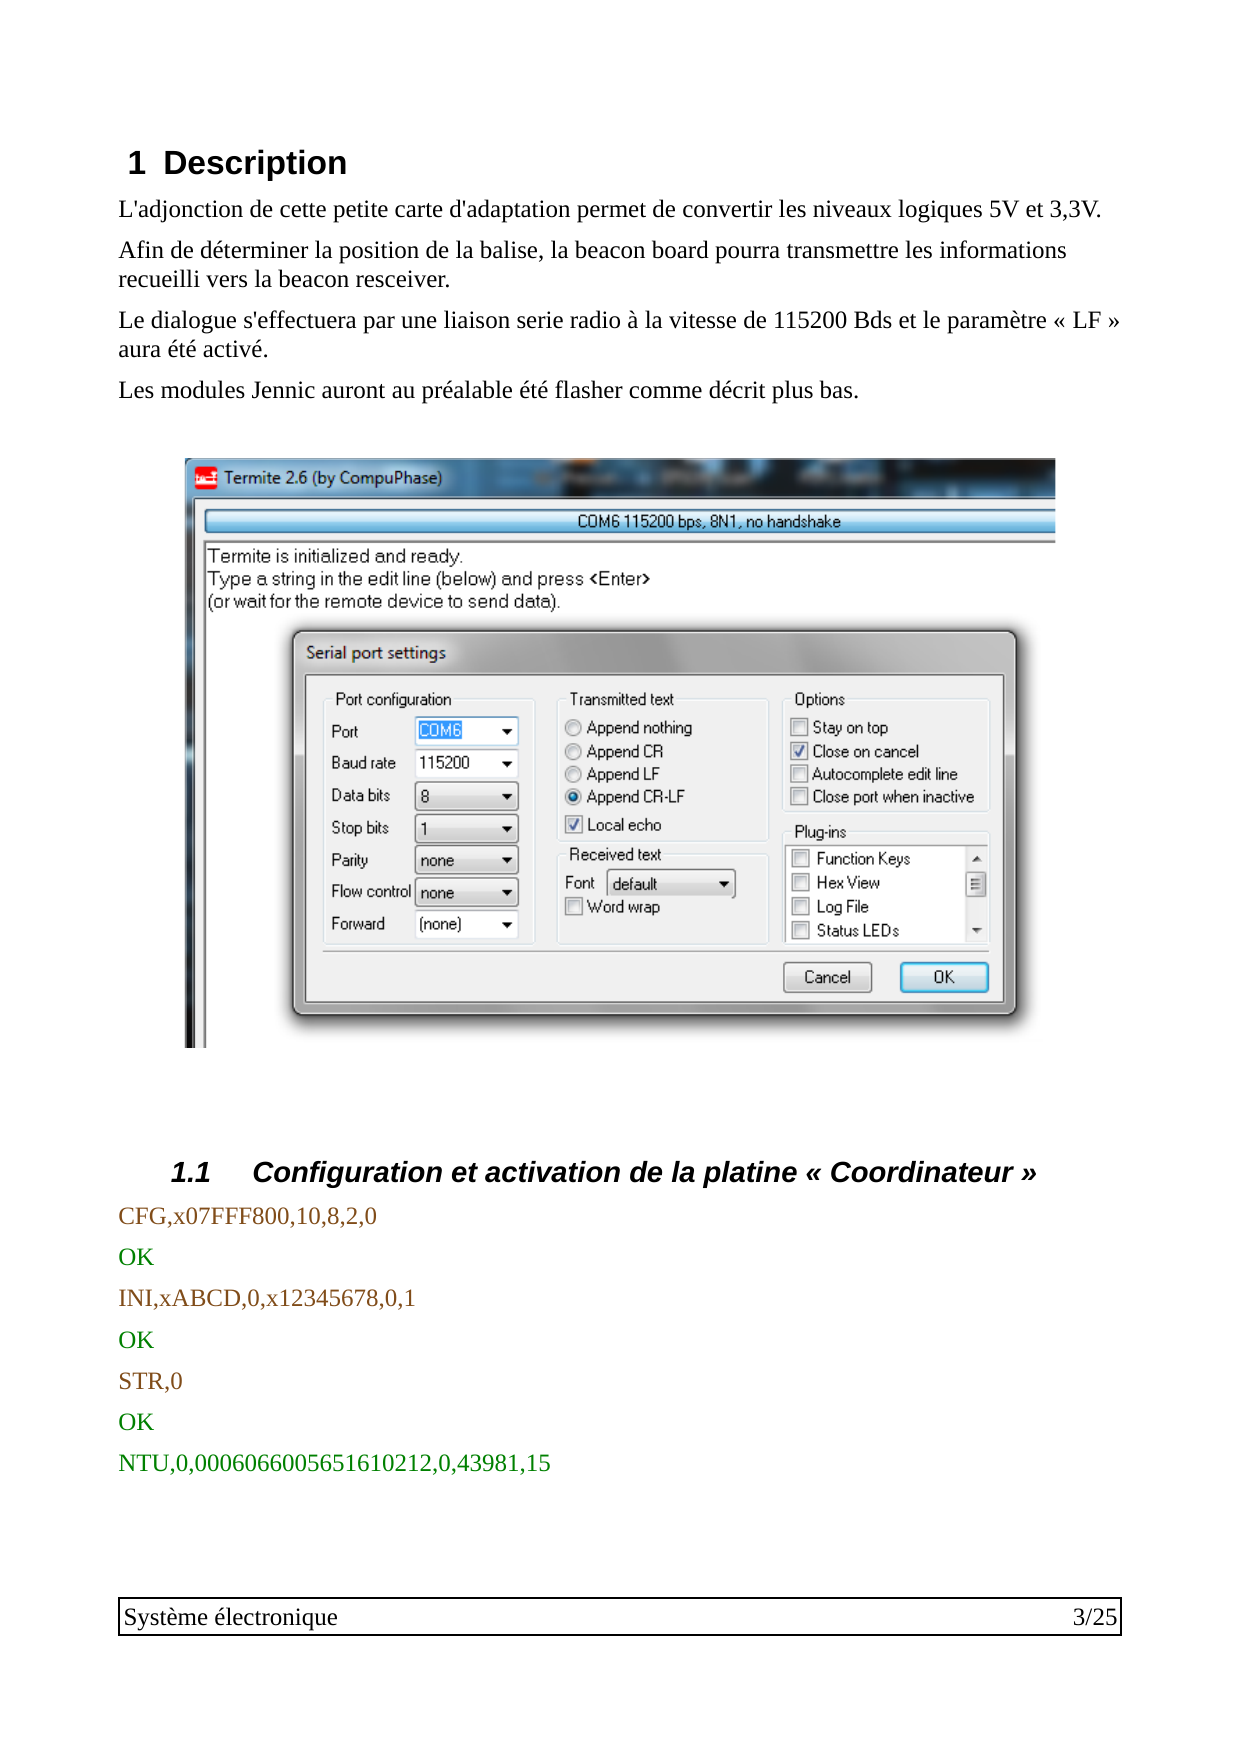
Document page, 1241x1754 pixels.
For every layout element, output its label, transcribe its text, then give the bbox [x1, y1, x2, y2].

text Les modules Jennic auront au préalable été flasher comme décrit plus bas. [118, 376, 1122, 404]
text STR,0 [118, 1366, 1122, 1395]
subtitle Configuration et activation de la platine « Coordinateur » [162, 1155, 1122, 1188]
subtitle Description [118, 143, 1122, 182]
text Afin de déterminer la position de la balise, la beacon board pourra transmettre les informations recueilli vers la beacon resceiver. [118, 236, 1122, 293]
text OK [118, 1407, 1122, 1436]
text OK [118, 1325, 1122, 1353]
text Le dialogue s'effectuera par une liaison serie radio à la vitesse de 115200 Bds et le paramètre « LF » aura été activé. [118, 306, 1122, 363]
text L'adjonction de cette petite carte d'adaptation permet de convertir les niveaux logiques 5V et 3,3V. [118, 194, 1122, 223]
text CFG,x07FFF800,10,8,2,0 [118, 1201, 1122, 1230]
text OK [118, 1242, 1122, 1271]
text INI,xABCD,0,x12345678,0,1 [118, 1283, 1122, 1312]
text NTU,0,0006066005651610212,0,43981,15 [118, 1448, 1122, 1477]
